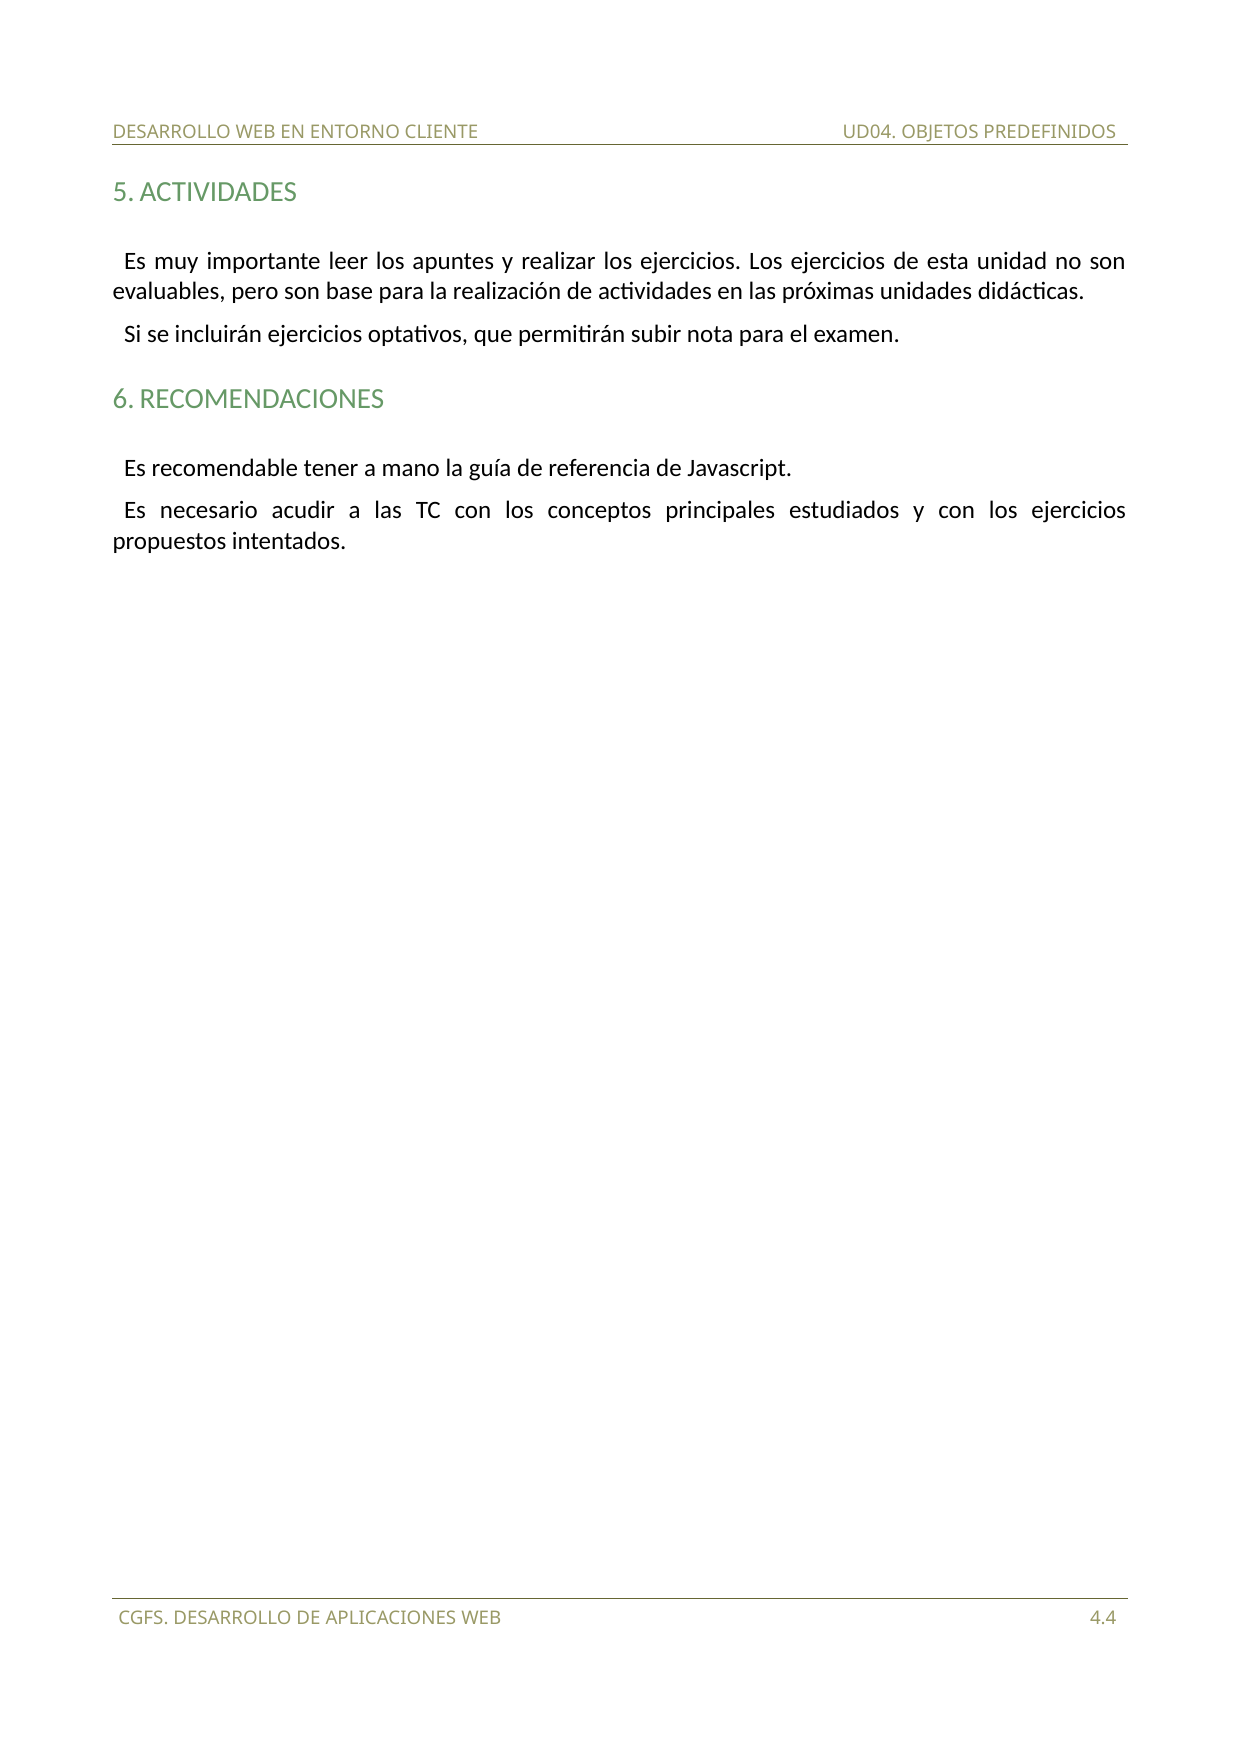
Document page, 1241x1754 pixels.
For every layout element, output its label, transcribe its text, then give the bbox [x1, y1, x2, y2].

text Si se incluirán ejercicios optativos, que permitirán subir nota para el examen. [112, 318, 1128, 349]
text Es recomendable tener a mano la guía de referencia de Javascript. [112, 452, 1128, 482]
text Es muy importante leer los apuntes y realizar los ejercicios. Los ejercicios de esta unidad no son evaluables, pero son base para la realización de actividades en las próximas unidades didácticas. [112, 245, 1128, 306]
subtitle Actividades [112, 173, 1128, 209]
subtitle Recomendaciones [112, 380, 1128, 416]
text Es necesario acudir a las TC con los conceptos principales estudiados y con los ejercicios propuestos intentados. [112, 495, 1128, 556]
